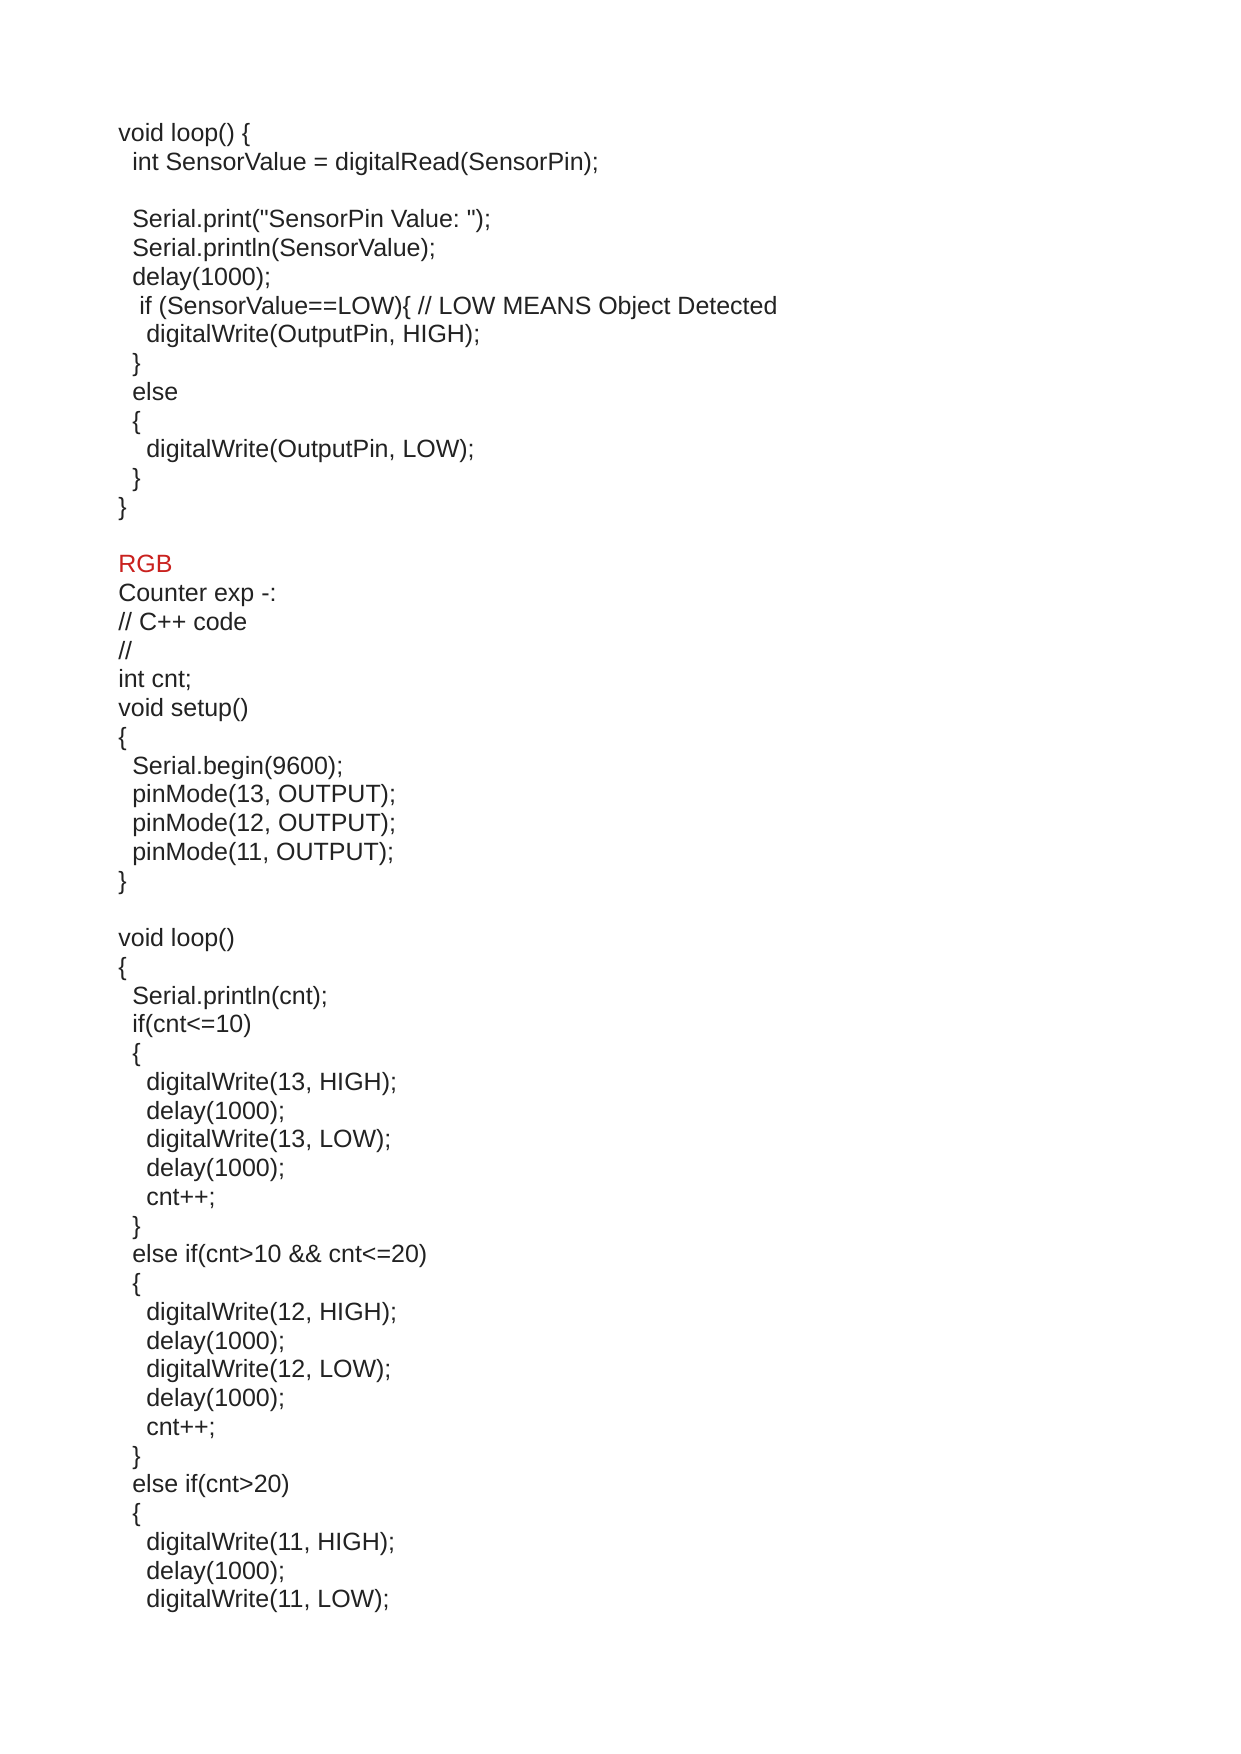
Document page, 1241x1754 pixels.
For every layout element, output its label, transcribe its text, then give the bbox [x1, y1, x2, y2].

text void loop() { int SensorValue = digitalRead(SensorPin); Serial.print("SensorPin Value: "); Serial.println(SensorValue); delay(1000); if (SensorValue==LOW){ // LOW MEANS Object Detected digitalWrite(OutputPin, HIGH); } else { digitalWrite(OutputPin, LOW); } } [118, 118, 1122, 521]
text RGB [118, 521, 1122, 578]
text // C++ code // int cnt; void setup() { Serial.begin(9600); pinMode(13, OUTPUT); pinMode(12, OUTPUT); pinMode(11, OUTPUT); } void loop() { Serial.println(cnt); if(cnt<=10) { digitalWrite(13, HIGH); delay(1000); digitalWrite(13, LOW); delay(1000); cnt++; } else if(cnt>10 && cnt<=20) { digitalWrite(12, HIGH); delay(1000); digitalWrite(12, LOW); delay(1000); cnt++; } else if(cnt>20) { digitalWrite(11, HIGH); delay(1000); digitalWrite(11, LOW); [118, 607, 1122, 1613]
text Counter exp -: [118, 578, 1122, 607]
